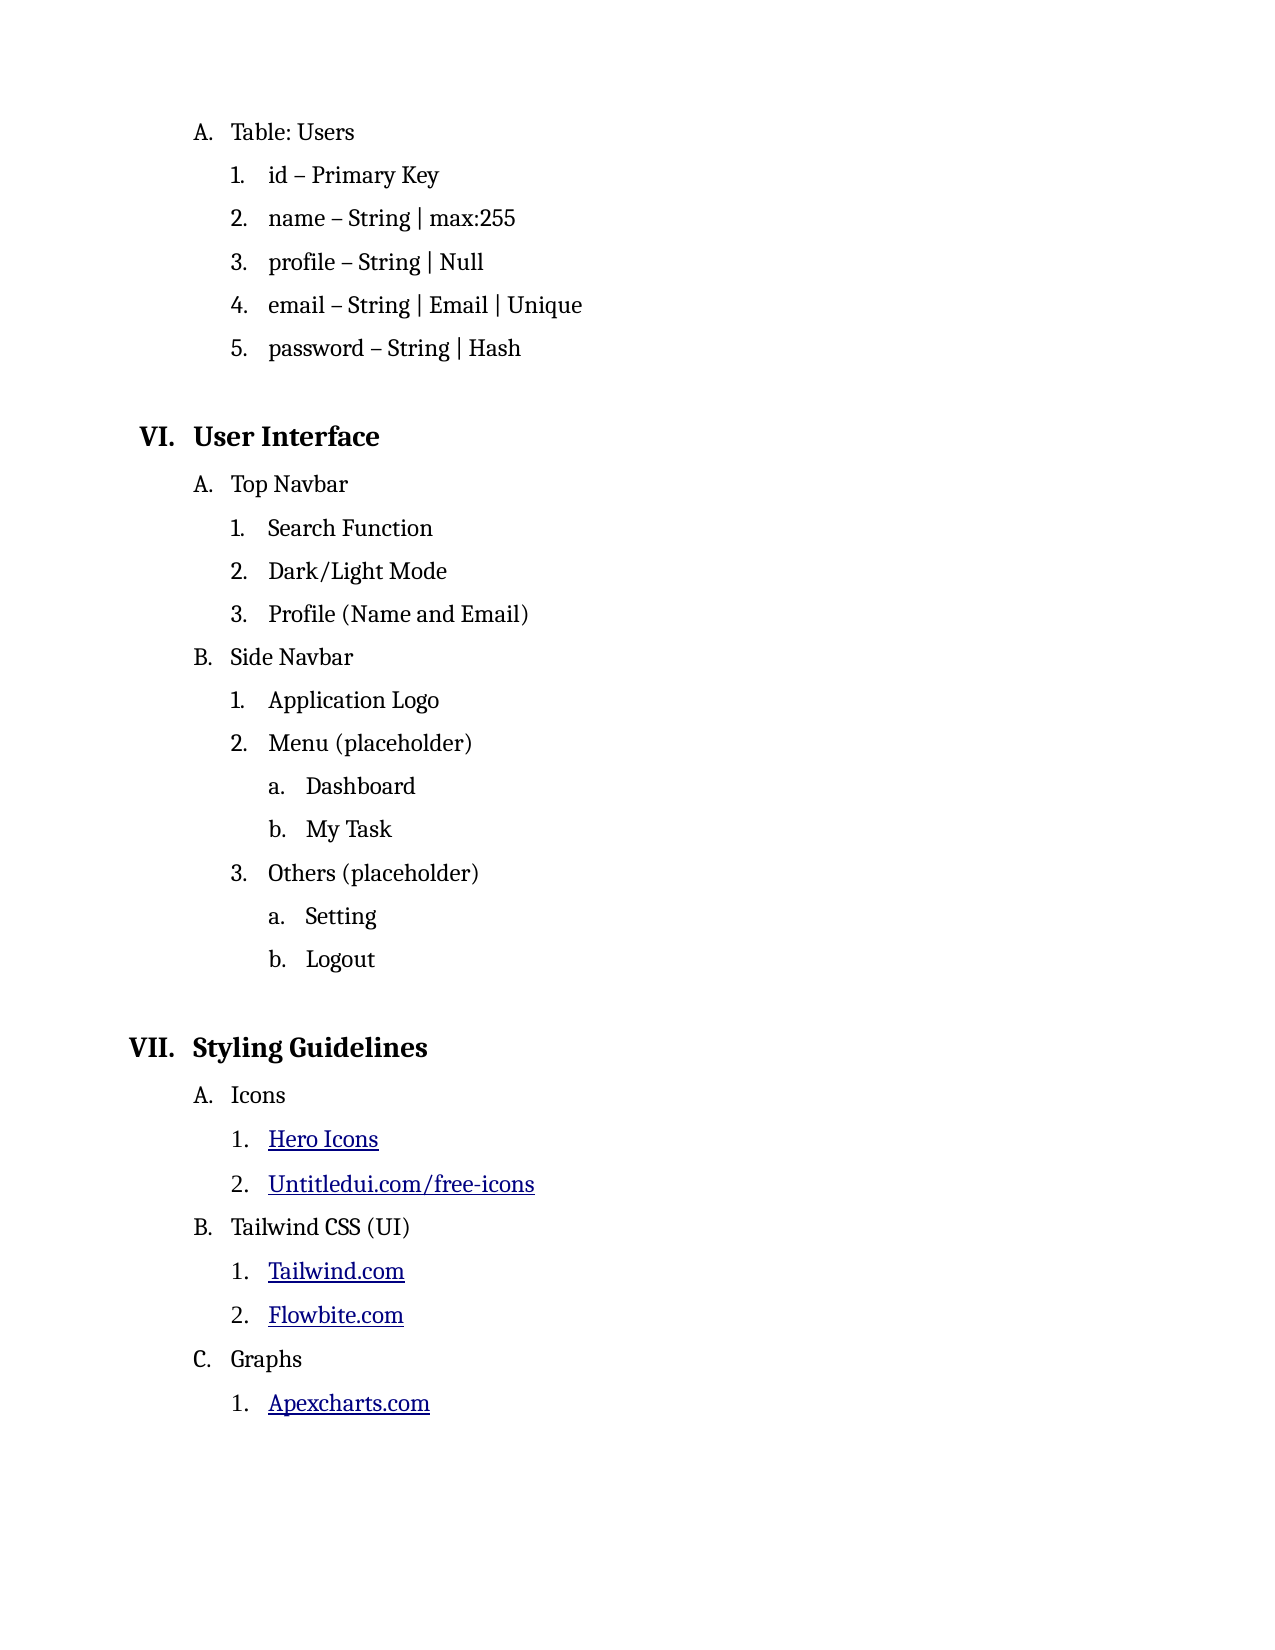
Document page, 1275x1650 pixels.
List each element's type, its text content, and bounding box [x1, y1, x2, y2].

list Side Navbar [193, 643, 1157, 672]
list Apexcharts.com [231, 1388, 1157, 1418]
list email – String | Email | Unique [231, 291, 1157, 319]
list Search Function [231, 513, 1157, 542]
list Icons [193, 1081, 1157, 1110]
list User Interface [175, 420, 1157, 453]
list My Task [268, 815, 1157, 844]
list Hero Icons [231, 1124, 1157, 1154]
list Styling Guidelines [175, 1031, 1157, 1064]
list Profile (Name and Email) [231, 600, 1157, 628]
list Others (placeholder) [231, 858, 1157, 887]
list Dashboard [268, 772, 1157, 801]
list password – String | Hash [231, 334, 1157, 362]
list name – String | max:255 [231, 204, 1157, 233]
list id – Primary Key [231, 161, 1157, 190]
list Untitledui.com/free-icons [231, 1169, 1157, 1198]
list Application Logo [231, 686, 1157, 715]
list Top Navbar [193, 470, 1157, 499]
list Dark/Light Mode [231, 557, 1157, 585]
list Flowbite.com [231, 1301, 1157, 1330]
list Setting [268, 902, 1157, 930]
list Menu (placeholder) [231, 729, 1157, 758]
list Graphs [193, 1345, 1157, 1374]
list Tailwind.com [231, 1256, 1157, 1286]
list Table: Users [193, 118, 1157, 147]
list profile – String | Null [231, 247, 1157, 276]
list Logout [268, 945, 1157, 973]
list Tailwind CSS (UI) [193, 1213, 1157, 1242]
